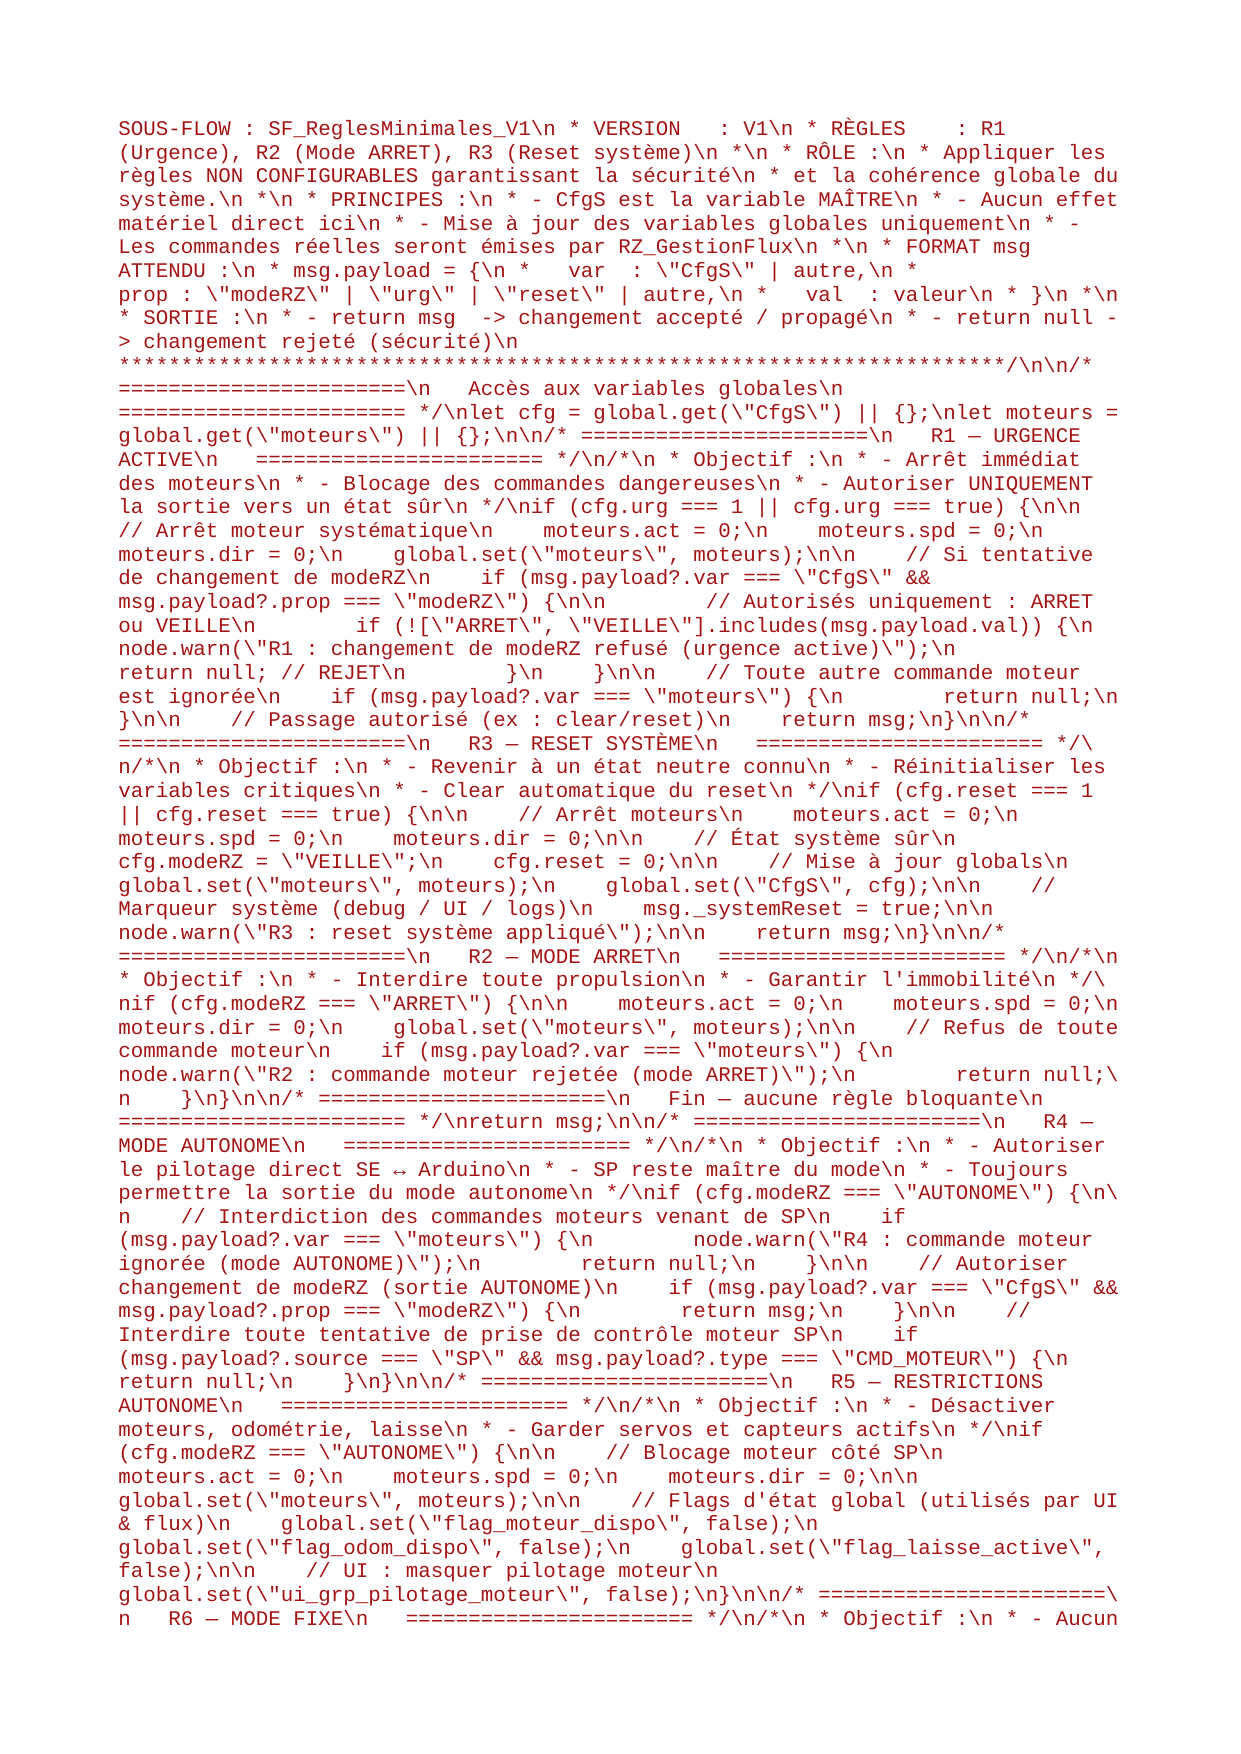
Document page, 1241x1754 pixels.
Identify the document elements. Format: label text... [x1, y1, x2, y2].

text SOUS-FLOW : SF_ReglesMinimales_V1\n * VERSION : V1\n * RÈGLES : R1 (Urgence), R2 (Mode ARRET), R3 (Reset système)\n *\n * RÔLE :\n * Appliquer les règles NON CONFIGURABLES garantissant la sécurité\n * et la cohérence globale du système.\n *\n * PRINCIPES :\n * - CfgS est la variable MAÎTRE\n * - Aucun effet matériel direct ici\n * - Mise à jour des variables globales uniquement\n * - Les commandes réelles seront émises par RZ_GestionFlux\n *\n * FORMAT msg ATTENDU :\n * msg.payload = {\n * var : \"CfgS\" | autre,\n * prop : \"modeRZ\" | \"urg\" | \"reset\" | autre,\n * val : valeur\n * }\n *\n * SORTIE :\n * - return msg -> changement accepté / propagé\n * - return null -> changement rejeté (sécurité)\n ***********************************************************************/\n\n/* =======================\n Accès aux variables globales\n ======================= */\nlet cfg = global.get(\"CfgS\") || {};\nlet moteurs = global.get(\"moteurs\") || {};\n\n/* =======================\n R1 — URGENCE ACTIVE\n ======================= */\n/*\n * Objectif :\n * - Arrêt immédiat des moteurs\n * - Blocage des commandes dangereuses\n * - Autoriser UNIQUEMENT la sortie vers un état sûr\n */\nif (cfg.urg === 1 || cfg.urg === true) {\n\n // Arrêt moteur systématique\n moteurs.act = 0;\n moteurs.spd = 0;\n moteurs.dir = 0;\n global.set(\"moteurs\", moteurs);\n\n // Si tentative de changement de modeRZ\n if (msg.payload?.var === \"CfgS\" && msg.payload?.prop === \"modeRZ\") {\n\n // Autorisés uniquement : ARRET ou VEILLE\n if (![\"ARRET\", \"VEILLE\"].includes(msg.payload.val)) {\n node.warn(\"R1 : changement de modeRZ refusé (urgence active)\");\n return null; // REJET\n }\n }\n\n // Toute autre commande moteur est ignorée\n if (msg.payload?.var === \"moteurs\") {\n return null;\n }\n\n // Passage autorisé (ex : clear/reset)\n return msg;\n}\n\n/* =======================\n R3 — RESET SYSTÈME\n ======================= */\n/*\n * Objectif :\n * - Revenir à un état neutre connu\n * - Réinitialiser les variables critiques\n * - Clear automatique du reset\n */\nif (cfg.reset === 1 || cfg.reset === true) {\n\n // Arrêt moteurs\n moteurs.act = 0;\n moteurs.spd = 0;\n moteurs.dir = 0;\n\n // État système sûr\n cfg.modeRZ = \"VEILLE\";\n cfg.reset = 0;\n\n // Mise à jour globals\n global.set(\"moteurs\", moteurs);\n global.set(\"CfgS\", cfg);\n\n // Marqueur système (debug / UI / logs)\n msg._systemReset = true;\n\n node.warn(\"R3 : reset système appliqué\");\n\n return msg;\n}\n\n/* =======================\n R2 — MODE ARRET\n ======================= */\n/*\n * Objectif :\n * - Interdire toute propulsion\n * - Garantir l'immobilité\n */\nif (cfg.modeRZ === \"ARRET\") {\n\n moteurs.act = 0;\n moteurs.spd = 0;\n moteurs.dir = 0;\n global.set(\"moteurs\", moteurs);\n\n // Refus de toute commande moteur\n if (msg.payload?.var === \"moteurs\") {\n node.warn(\"R2 : commande moteur rejetée (mode ARRET)\");\n return null;\n }\n}\n\n/* =======================\n Fin — aucune règle bloquante\n ======================= */\nreturn msg;\n\n/* =======================\n R4 — MODE AUTONOME\n ======================= */\n/*\n * Objectif :\n * - Autoriser le pilotage direct SE ↔ Arduino\n * - SP reste maître du mode\n * - Toujours permettre la sortie du mode autonome\n */\nif (cfg.modeRZ === \"AUTONOME\") {\n\n // Interdiction des commandes moteurs venant de SP\n if (msg.payload?.var === \"moteurs\") {\n node.warn(\"R4 : commande moteur ignorée (mode AUTONOME)\");\n return null;\n }\n\n // Autoriser changement de modeRZ (sortie AUTONOME)\n if (msg.payload?.var === \"CfgS\" && msg.payload?.prop === \"modeRZ\") {\n return msg;\n }\n\n // Interdire toute tentative de prise de contrôle moteur SP\n if (msg.payload?.source === \"SP\" && msg.payload?.type === \"CMD_MOTEUR\") {\n return null;\n }\n}\n\n/* =======================\n R5 — RESTRICTIONS AUTONOME\n ======================= */\n/*\n * Objectif :\n * - Désactiver moteurs, odométrie, laisse\n * - Garder servos et capteurs actifs\n */\nif (cfg.modeRZ === \"AUTONOME\") {\n\n // Blocage moteur côté SP\n moteurs.act = 0;\n moteurs.spd = 0;\n moteurs.dir = 0;\n\n global.set(\"moteurs\", moteurs);\n\n // Flags d'état global (utilisés par UI & flux)\n global.set(\"flag_moteur_dispo\", false);\n global.set(\"flag_odom_dispo\", false);\n global.set(\"flag_laisse_active\", false);\n\n // UI : masquer pilotage moteur\n global.set(\"ui_grp_pilotage_moteur\", false);\n}\n\n/* =======================\n R6 — MODE FIXE\n ======================= */\n/*\n * Objectif :\n * - Aucun [118, 118, 1122, 1631]
